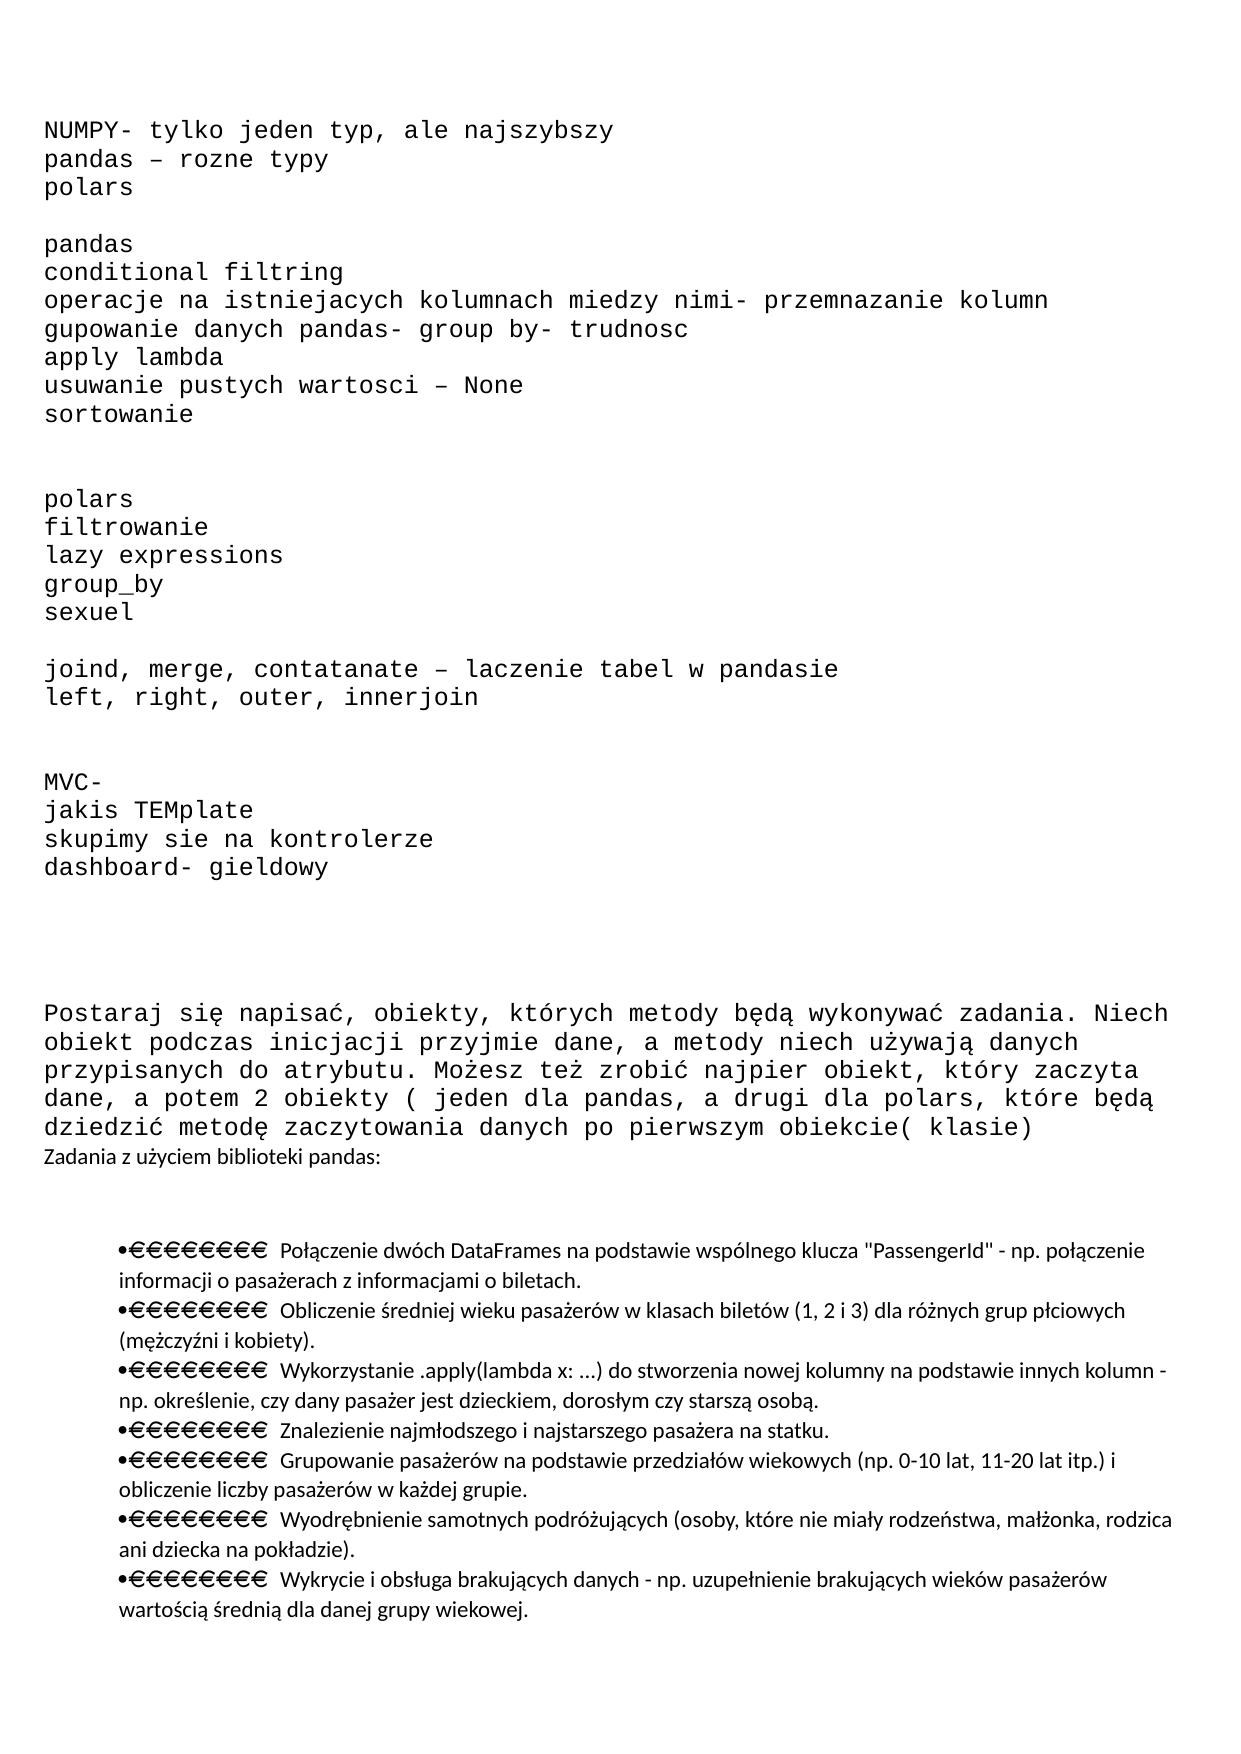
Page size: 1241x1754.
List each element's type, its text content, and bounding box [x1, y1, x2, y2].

text Postaraj się napisać, obiekty, których metody będą wykonywać zadania. Niech obiekt podczas inicjacji przyjmie dane, a metody niech używają danych przypisanych do atrybutu. Możesz też zrobić najpier obiekt, który zaczyta dane, a potem 2 obiekty ( jeden dla pandas, a drugi dla polars, które będą dziedzić metodę zaczytowania danych po pierwszym obiekcie( klasie) [44, 1001, 1196, 1142]
text · Połączenie dwóch DataFrames na podstawie wspólnego klucza "PassengerId" - np. połączenie informacji o pasażerach z informacjami o biletach. [119, 1236, 1196, 1294]
text NUMPY- tylko jeden typ, ale najszybszy [44, 118, 1196, 146]
text · Grupowanie pasażerów na podstawie przedziałów wiekowych (np. 0-10 lat, 11-20 lat itp.) i obliczenie liczby pasażerów w każdej grupie. [119, 1446, 1196, 1504]
text apply lambda [44, 345, 1196, 373]
text · Wykrycie i obsługa brakujących danych - np. uzupełnienie brakujących wieków pasażerów wartością średnią dla danej grupy wiekowej. [119, 1565, 1196, 1623]
text operacje na istniejacych kolumnach miedzy nimi- przemnazanie kolumn [44, 288, 1196, 316]
text · Znalezienie najmłodszego i najstarszego pasażera na statku. [119, 1416, 1196, 1444]
text filtrowanie [44, 515, 1196, 543]
text · Wykorzystanie .apply(lambda x: ...) do stworzenia nowej kolumny na podstawie innych kolumn - np. określenie, czy dany pasażer jest dzieckiem, dorosłym czy starszą osobą. [119, 1356, 1196, 1414]
text left, right, outer, innerjoin [44, 685, 1196, 713]
text · Obliczenie średniej wieku pasażerów w klasach biletów (1, 2 i 3) dla różnych grup płciowych (mężczyźni i kobiety). [119, 1296, 1196, 1354]
text pandas [44, 231, 1196, 260]
text group_by [44, 571, 1196, 600]
text dashboard- gieldowy [44, 855, 1196, 883]
text Zadania z użyciem biblioteki pandas: [44, 1142, 1196, 1171]
text MVC- jakis TEMplate skupimy sie na kontrolerze [44, 770, 1196, 855]
text joind, merge, contatanate – laczenie tabel w pandasie [44, 656, 1196, 685]
text pandas – rozne typy [44, 146, 1196, 175]
text usuwanie pustych wartosci – None [44, 373, 1196, 401]
text lazy expressions [44, 543, 1196, 571]
text sexuel [44, 600, 1196, 628]
text polars [44, 175, 1196, 203]
text gupowanie danych pandas- group by- trudnosc [44, 316, 1196, 345]
text conditional filtring [44, 260, 1196, 288]
text · Wyodrębnienie samotnych podróżujących (osoby, które nie miały rodzeństwa, małżonka, rodzica ani dziecka na pokładzie). [119, 1506, 1196, 1563]
text polars [44, 486, 1196, 515]
text sortowanie [44, 401, 1196, 430]
